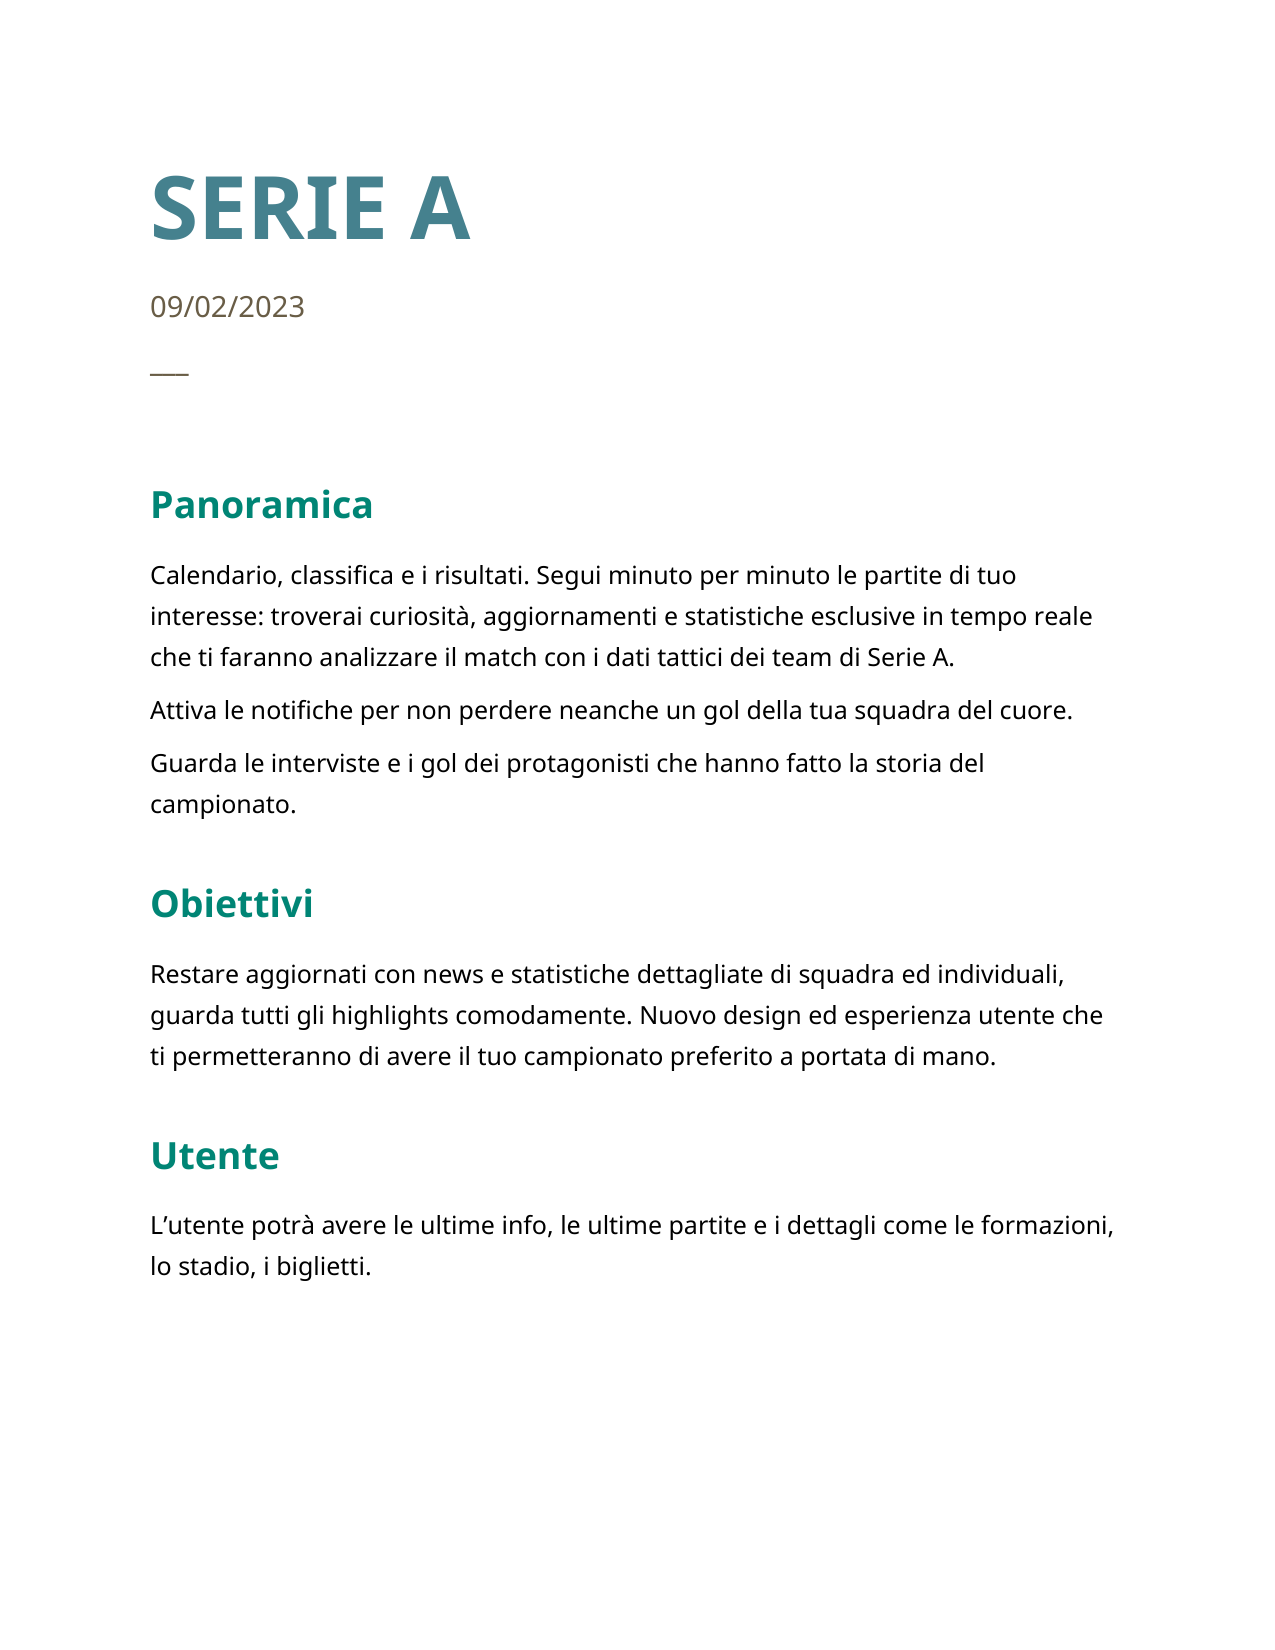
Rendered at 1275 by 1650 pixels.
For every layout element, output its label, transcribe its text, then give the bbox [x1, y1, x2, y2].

title SERIE A [150, 146, 1125, 265]
text ___ [150, 338, 1125, 381]
text Guarda le interviste e i gol dei protagonisti che hanno fatto la storia del campionato. [150, 746, 1125, 821]
text Attiva le notifiche per non perdere neanche un gol della tua squadra del cuore. [150, 693, 1125, 727]
subtitle Panoramica [150, 479, 1125, 530]
subtitle Obiettivi [150, 878, 1125, 929]
text L’utente potrà avere le ultime info, le ultime partite e i dettagli come le formazioni, lo stadio, i biglietti. [150, 1208, 1125, 1283]
subtitle Utente [150, 1129, 1125, 1180]
text Restare aggiornati con news e statistiche dettagliate di squadra ed individuali, guarda tutti gli highlights comodamente. Nuovo design ed esperienza utente che ti permetteranno di avere il tuo campionato preferito a portata di mano. [150, 956, 1125, 1072]
text Calendario, classifica e i risultati. Segui minuto per minuto le partite di tuo interesse: troverai curiosità, aggiornamenti e statistiche esclusive in tempo reale che ti faranno analizzare il match con i dati tattici dei team di Serie A. [150, 558, 1125, 673]
subtitle 09/02/2023 [150, 286, 1125, 326]
